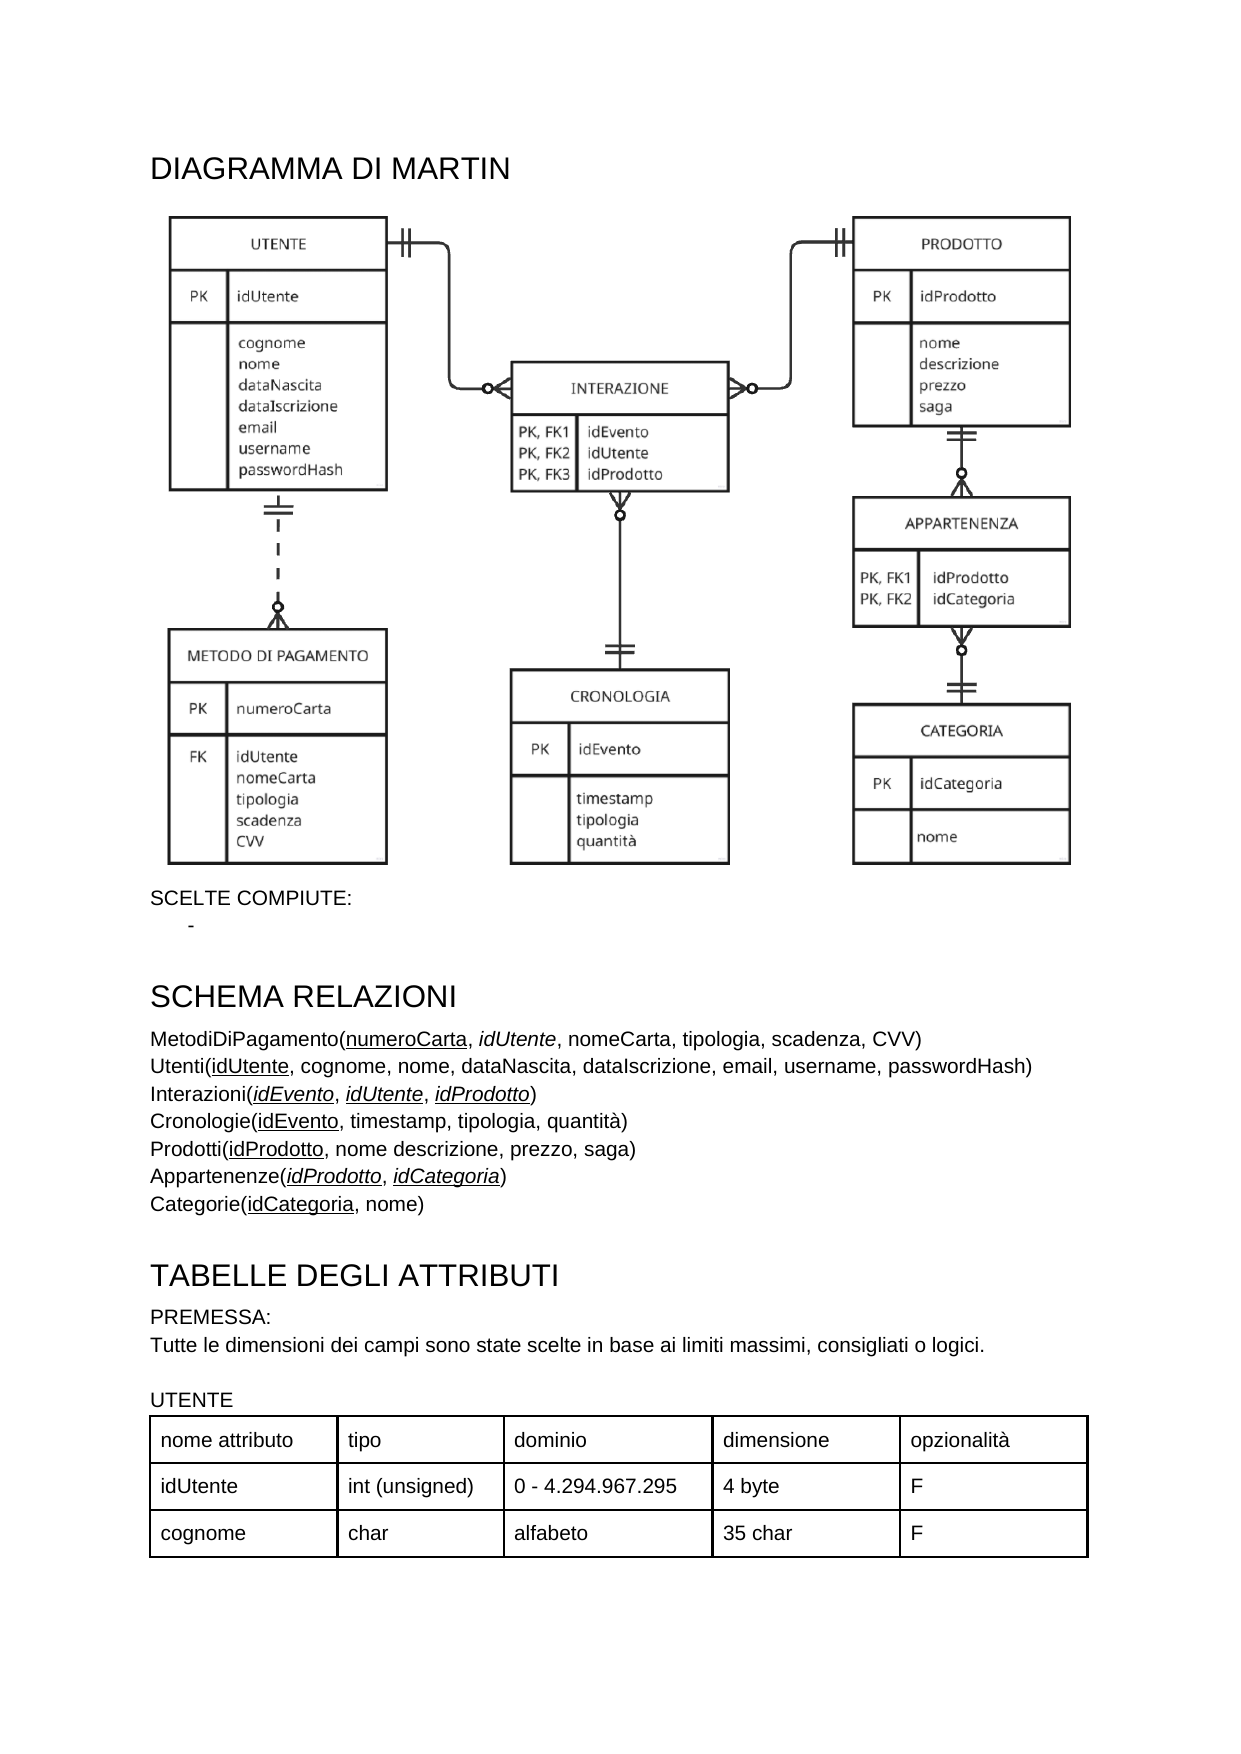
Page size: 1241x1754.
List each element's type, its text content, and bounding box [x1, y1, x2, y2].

table_cell char [339, 1511, 503, 1556]
table_cell cognome [151, 1511, 336, 1556]
table_cell idUtente [151, 1464, 336, 1509]
text Cronologie(idEvento, timestamp, tipologia, quantità) [150, 1109, 1090, 1133]
subtitle TABELLE DEGLI ATTRIBUTI [150, 1257, 1090, 1292]
table_cell 0 - 4.294.967.295 [505, 1464, 711, 1509]
subtitle SCHEMA RELAZIONI [150, 978, 1090, 1014]
table_header opzionalità [901, 1417, 1086, 1462]
text Interazioni(idEvento, idUtente, idProdotto) [150, 1082, 1090, 1106]
text Categorie(idCategoria, nome) [150, 1192, 1090, 1216]
table_cell 35 char [714, 1511, 899, 1556]
text MetodiDiPagamento(numeroCarta, idUtente, nomeCarta, tipologia, scadenza, CVV) [150, 1027, 1090, 1051]
text Utenti(idUtente, cognome, nome, dataNascita, dataIscrizione, email, username, passwordHash) [150, 1054, 1090, 1078]
table_header tipo [339, 1417, 503, 1462]
text UTENTE [150, 1387, 1090, 1411]
table_cell 4 byte [714, 1464, 899, 1509]
text Tutte le dimensioni dei campi sono state scelte in base ai limiti massimi, consigliati o logici. [150, 1332, 1090, 1356]
table_cell F [901, 1464, 1086, 1509]
text Prodotti(idProdotto, nome descrizione, prezzo, saga) [150, 1137, 1090, 1161]
text Appartenenze(idProdotto, idCategoria) [150, 1164, 1090, 1188]
text SCELTE COMPIUTE: [150, 886, 1090, 909]
table_header dominio [505, 1417, 711, 1462]
text PREMESSA: [150, 1305, 1090, 1329]
table_cell alfabeto [505, 1511, 711, 1556]
subtitle DIAGRAMMA DI MARTIN [150, 150, 1090, 186]
table_cell int (unsigned) [339, 1464, 503, 1509]
table_header dimensione [714, 1417, 899, 1462]
table_cell F [901, 1511, 1086, 1556]
table_header nome attributo [151, 1417, 336, 1462]
picture [150, 198, 1091, 882]
